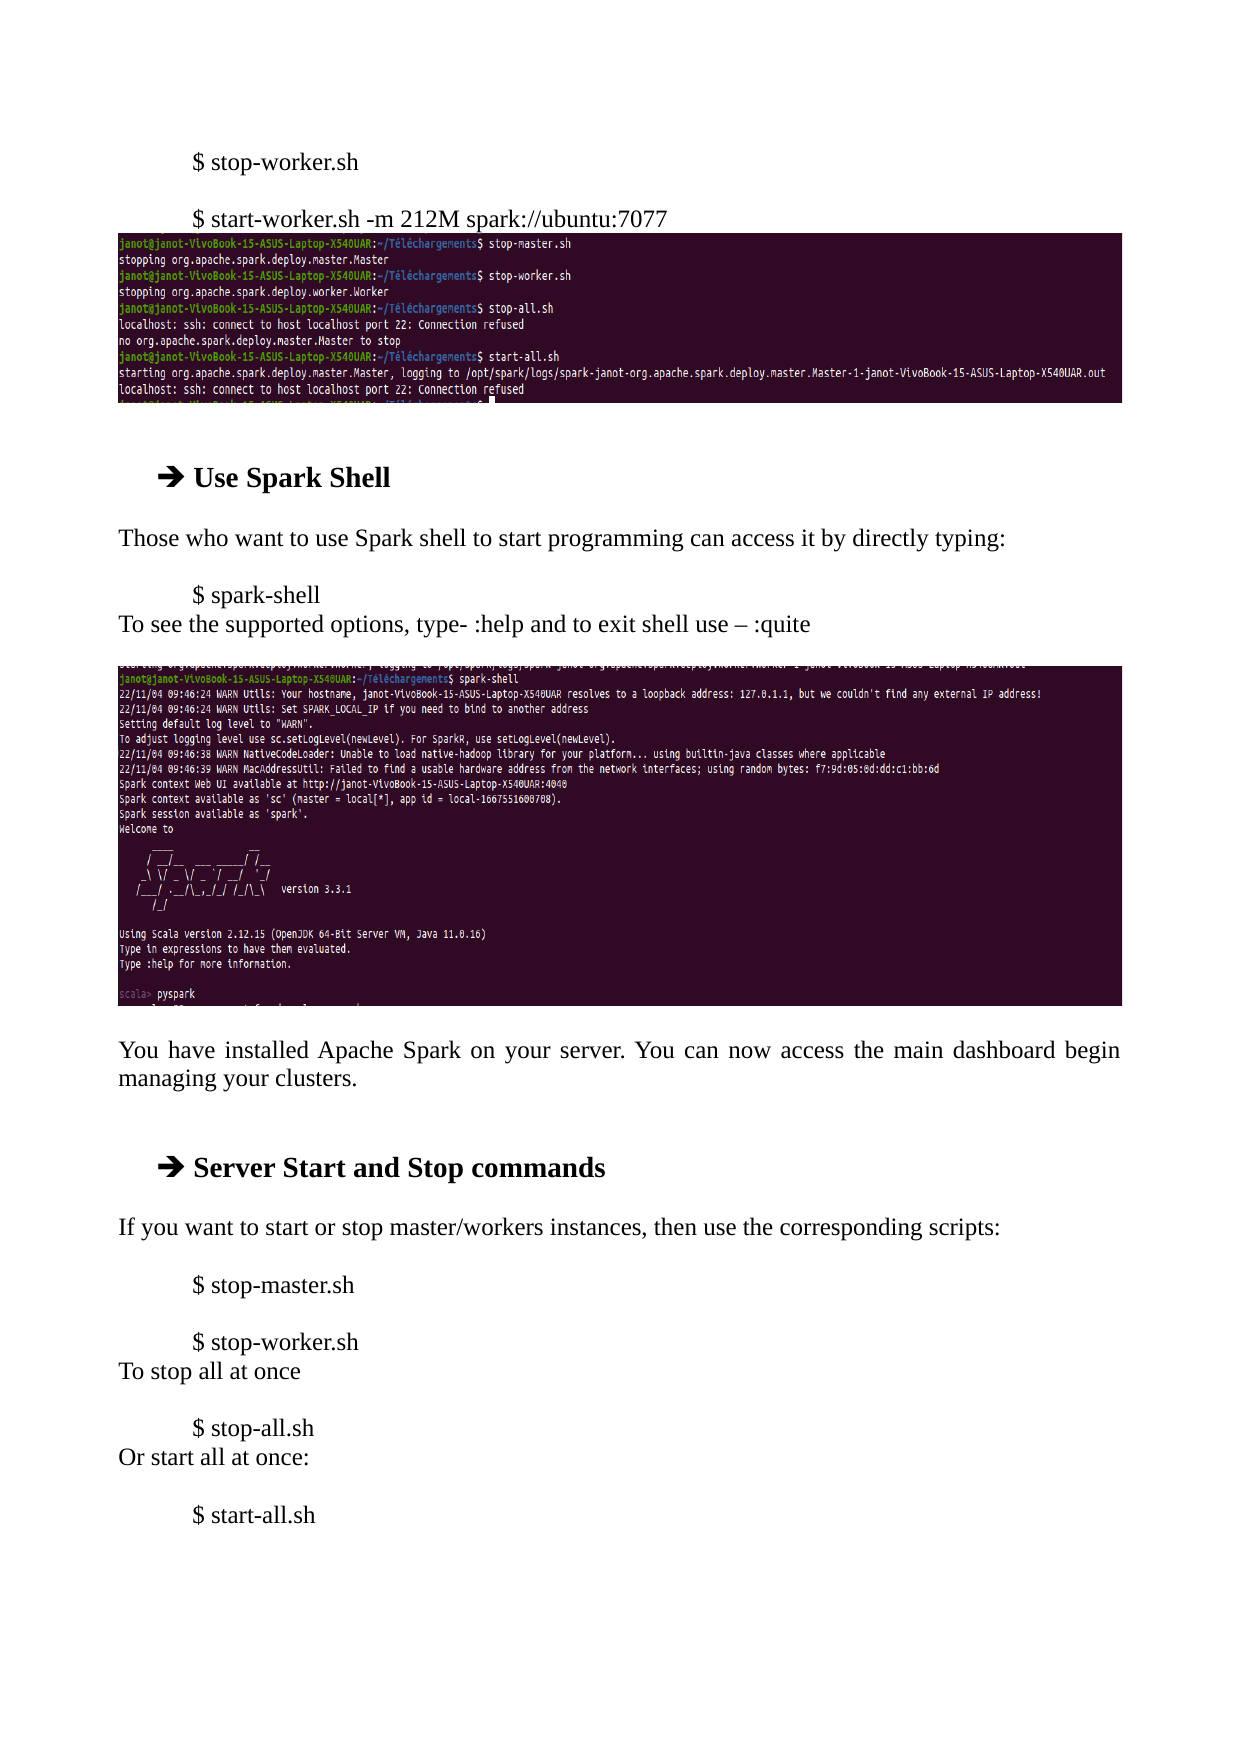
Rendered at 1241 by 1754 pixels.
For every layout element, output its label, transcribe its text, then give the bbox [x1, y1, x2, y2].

text $ spark-shell [118, 580, 1122, 609]
list Use Spark Shell [156, 460, 1122, 494]
text $ start-worker.sh -m 212M spark://ubuntu:7077 [118, 204, 1122, 233]
picture [118, 233, 1123, 403]
text $ stop-master.sh [118, 1270, 1122, 1298]
list Server Start and Stop commands [156, 1150, 1122, 1183]
text $ start-all.sh [118, 1500, 1122, 1528]
text $ stop-worker.sh [118, 1327, 1122, 1356]
text To stop all at once [118, 1356, 1122, 1385]
text Those who want to use Spark shell to start programming can access it by directly typing: [118, 523, 1122, 551]
text If you want to start or stop master/workers instances, then use the corresponding scripts: [118, 1212, 1122, 1241]
picture [118, 666, 1123, 1006]
text You have installed Apache Spark on your server. You can now access the main dashboard begin managing your clusters. [118, 1035, 1122, 1092]
text $ stop-worker.sh [118, 147, 1122, 176]
text Or start all at once: [118, 1442, 1122, 1471]
text $ stop-all.sh [118, 1413, 1122, 1442]
text To see the supported options, type- :help and to exit shell use – :quite [118, 609, 1122, 638]
